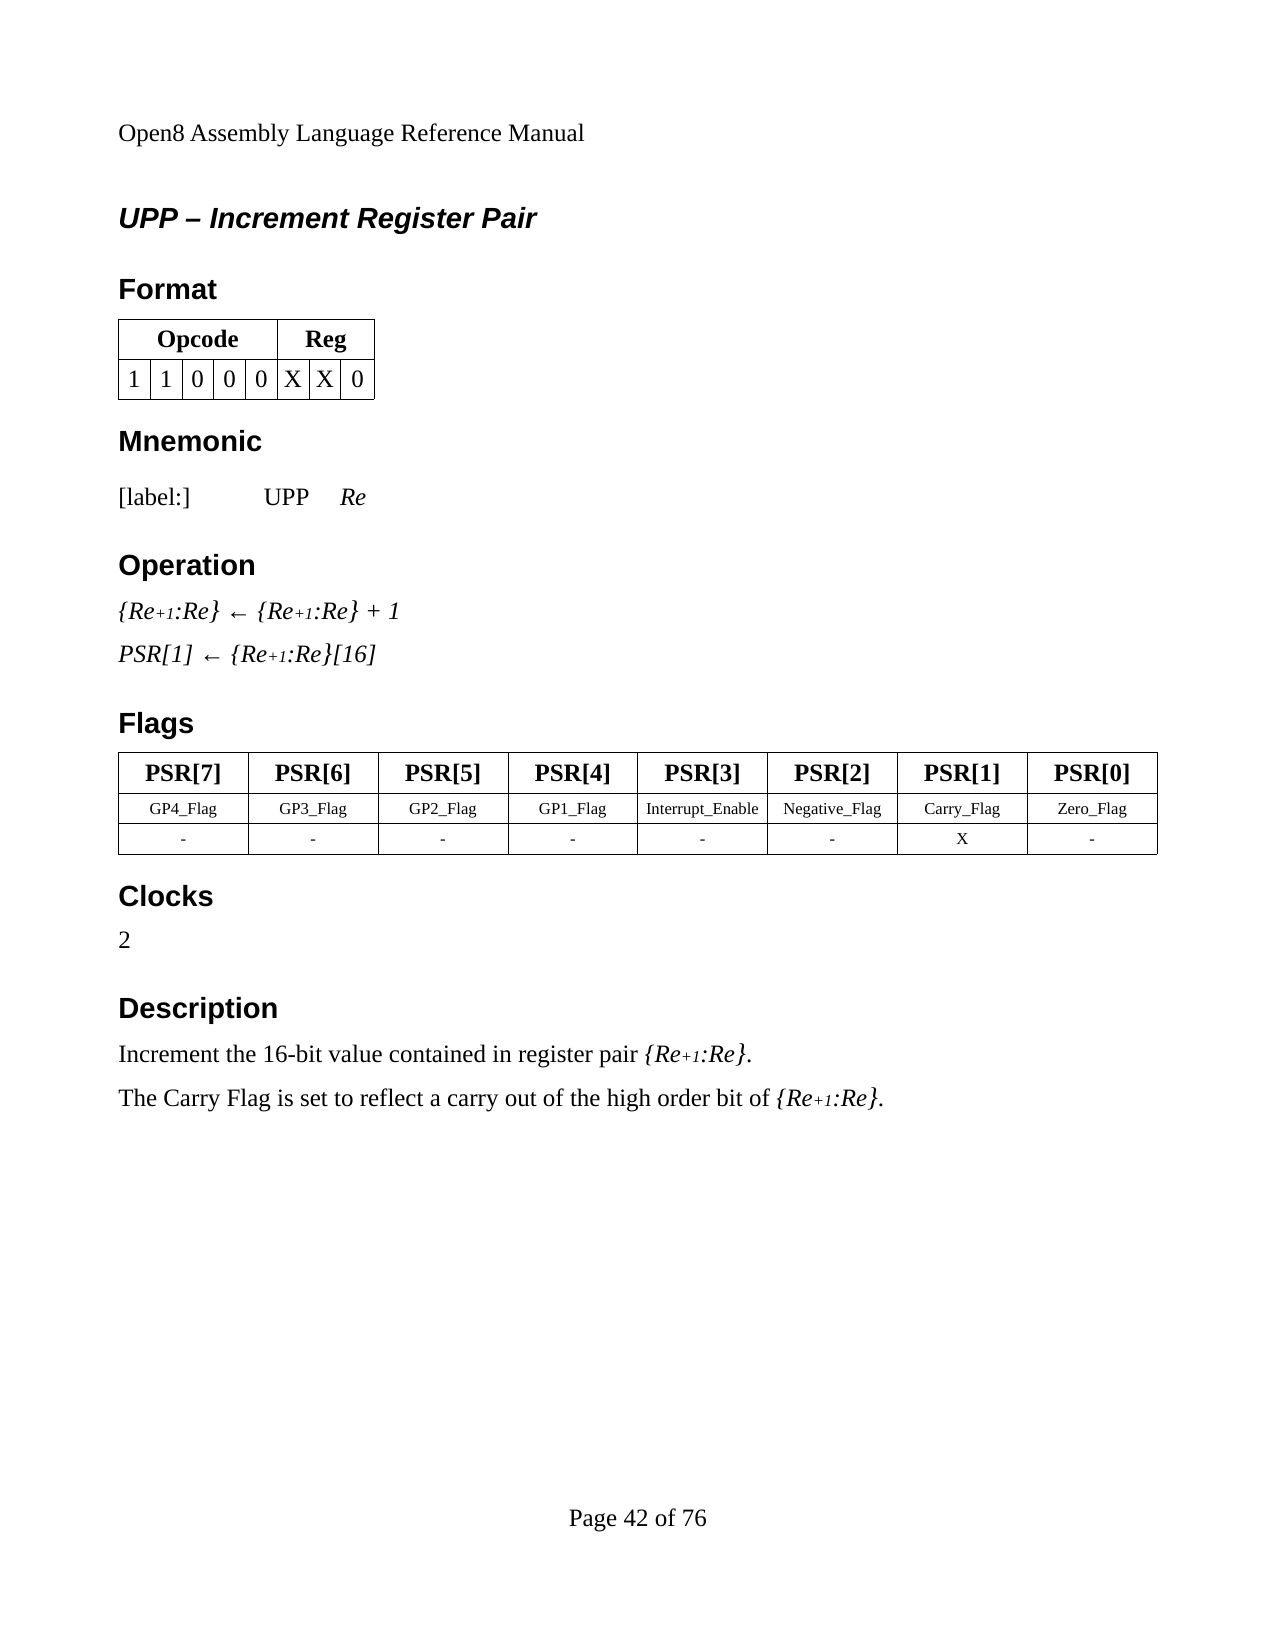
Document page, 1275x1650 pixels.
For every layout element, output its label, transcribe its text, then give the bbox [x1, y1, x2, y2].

table_cell Zero_Flag [1028, 794, 1157, 823]
table_header PSR[5] [379, 753, 508, 793]
table_cell 0 [183, 360, 213, 399]
text PSR[1] ← {Re+1:Re}[16] [118, 638, 1157, 669]
table_cell GP3_Flag [249, 794, 378, 823]
table_cell X [898, 824, 1027, 854]
subtitle UPP – Increment Register Pair [118, 201, 1157, 235]
subtitle Format [118, 272, 1157, 306]
table_header Opcode [119, 320, 277, 359]
text The Carry Flag is set to reflect a carry out of the high order bit of {Re+1:Re}. [118, 1081, 1157, 1112]
table_header PSR[1] [898, 753, 1027, 793]
table_header PSR[3] [638, 753, 767, 793]
table_cell Negative_Flag [768, 794, 897, 823]
subtitle Description [118, 991, 1157, 1025]
table_cell - [379, 824, 508, 854]
text 2 [118, 925, 1157, 954]
table_cell - [249, 824, 378, 854]
text {Re+1:Re} ← {Re+1:Re} + 1 [118, 594, 1157, 625]
table_cell GP2_Flag [379, 794, 508, 823]
table_header PSR[6] [249, 753, 378, 793]
subtitle Mnemonic [118, 424, 1157, 458]
table_cell - [119, 824, 248, 854]
table_cell X [278, 360, 309, 399]
table_cell 1 [151, 360, 182, 399]
table_cell X [310, 360, 340, 399]
table_cell - [768, 824, 897, 854]
table_header PSR[2] [768, 753, 897, 793]
table_cell 0 [214, 360, 245, 399]
table_cell Interrupt_Enable [638, 794, 767, 823]
table_cell GP1_Flag [509, 794, 637, 823]
table_cell Carry_Flag [898, 794, 1027, 823]
table_cell 1 [119, 360, 150, 399]
table_cell - [638, 824, 767, 854]
table_header PSR[7] [119, 753, 248, 793]
subtitle Clocks [118, 879, 1157, 913]
table_header PSR[4] [509, 753, 637, 793]
table_cell 0 [246, 360, 277, 399]
text Increment the 16-bit value contained in register pair {Re+1:Re}. [118, 1037, 1157, 1069]
table_header PSR[0] [1028, 753, 1157, 793]
table_cell GP4_Flag [119, 794, 248, 823]
table_cell - [1028, 824, 1157, 854]
table_header Reg [278, 320, 374, 359]
table_cell 0 [341, 360, 374, 399]
text [label:] UPP Re [118, 482, 1157, 511]
table_cell - [509, 824, 637, 854]
subtitle Operation [118, 548, 1157, 581]
subtitle Flags [118, 706, 1157, 740]
